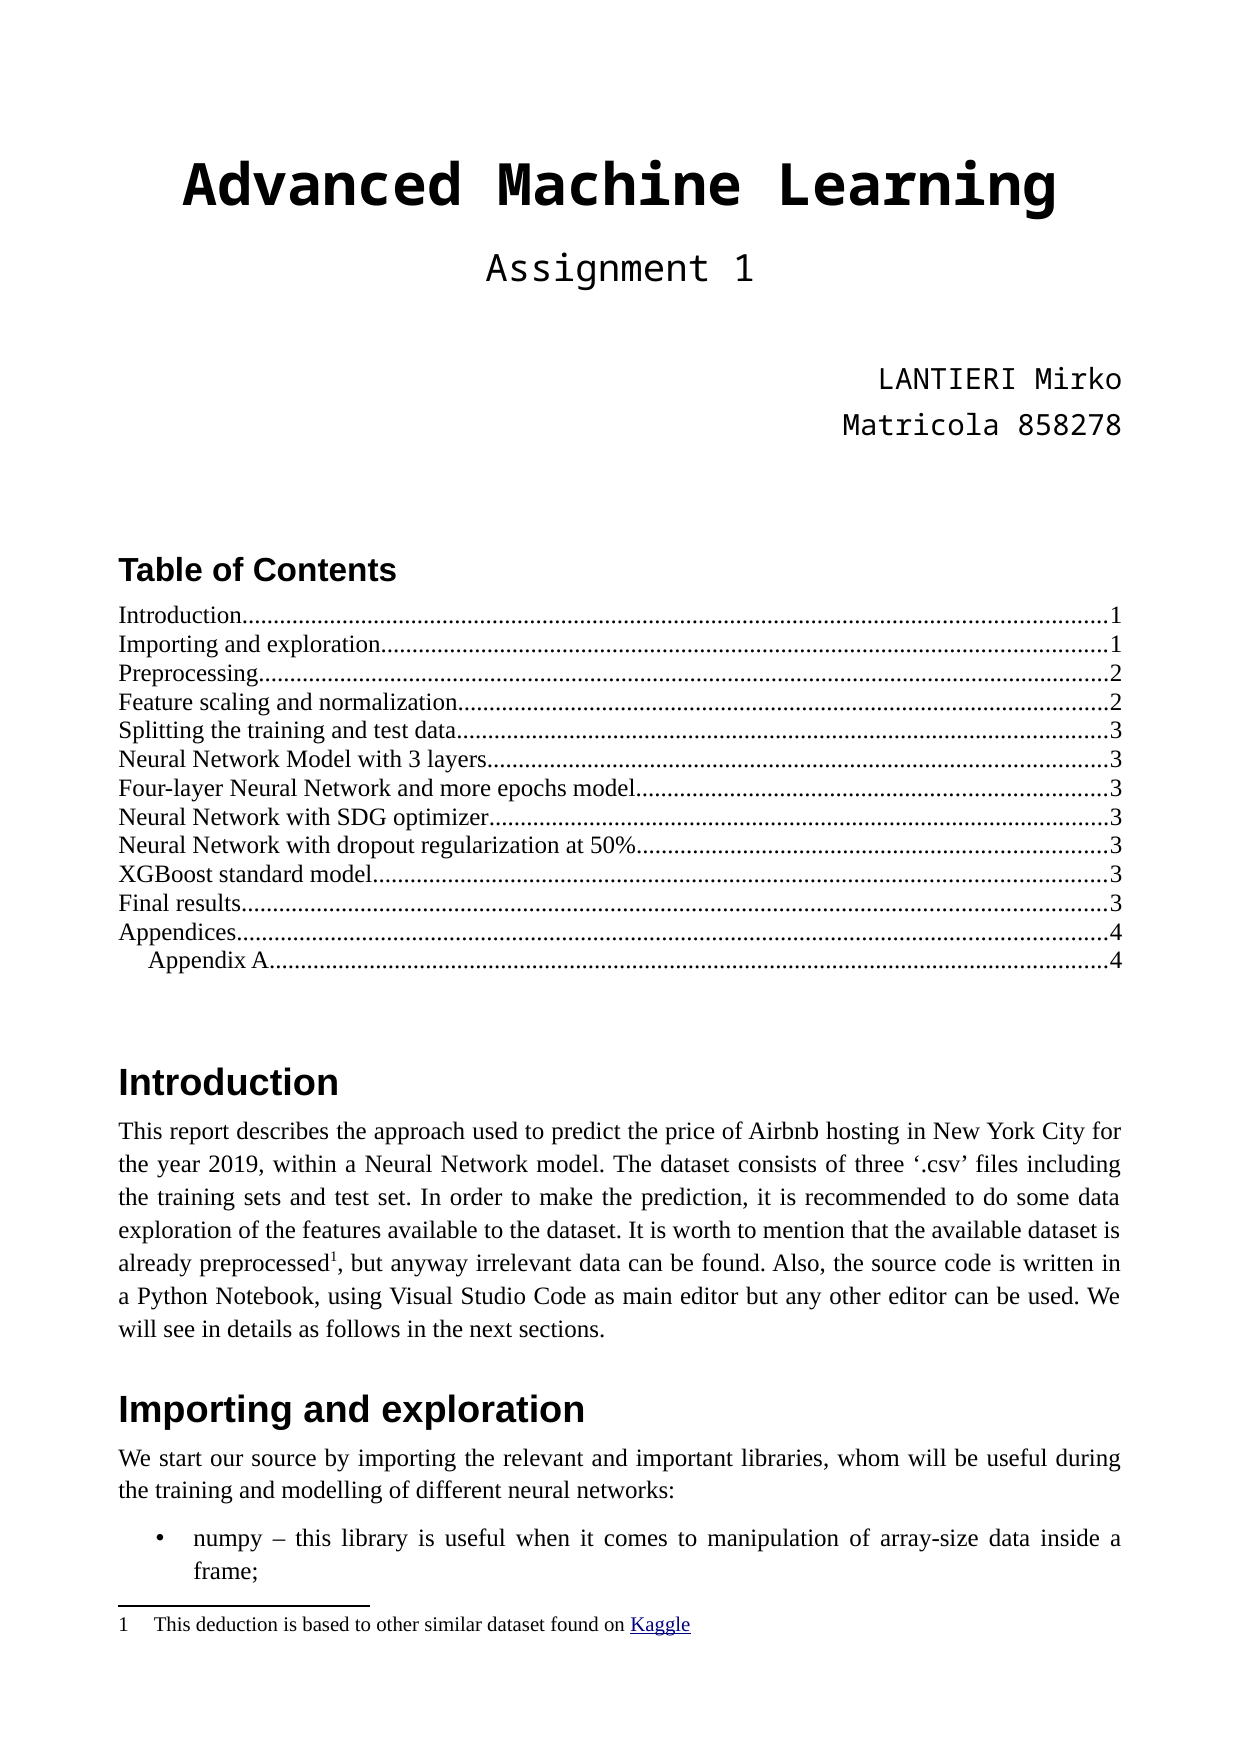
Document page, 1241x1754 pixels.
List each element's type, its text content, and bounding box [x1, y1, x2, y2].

subtitle Importing and exploration [118, 1386, 1122, 1430]
subtitle Introduction [118, 1059, 1122, 1103]
title Advanced Machine Learning [118, 143, 1122, 223]
list numpy – this library is useful when it comes to manipulation of array-size data inside a frame; [156, 1523, 1122, 1585]
text Appendix A 4 [148, 946, 1122, 974]
text This report describes the approach used to predict the price of Airbnb hosting in New York City for the year 2019, within a Neural Network model. The dataset consists of three ‘.csv’ files including the training sets and test set. In order to make the prediction, it is recommended to do some data exploration of the features available to the dataset. It is worth to mention that the available dataset is already preprocessed, but anyway irrelevant data can be found. Also, the source code is written in a Python Notebook, using Visual Studio Code as main editor but any other editor can be used. We will see in details as follows in the next sections. [118, 1116, 1122, 1343]
text Appendices 4 [118, 917, 1122, 946]
text Neural Network Model with 3 layers 3 [118, 744, 1122, 773]
text Introduction 1 [118, 601, 1122, 629]
subtitle Table of Contents [118, 550, 1122, 588]
text Final results 3 [118, 888, 1122, 917]
subtitle Assignment 1 [118, 241, 1122, 292]
text We start our source by importing the relevant and important libraries, whom will be useful during the training and modelling of different neural networks: [118, 1443, 1122, 1504]
text Splitting the training and test data 3 [118, 716, 1122, 744]
text XGBoost standard model 3 [118, 859, 1122, 888]
text Preprocessing 2 [118, 658, 1122, 687]
text Neural Network with SDG optimizer 3 [118, 802, 1122, 831]
text Four-layer Neural Network and more epochs model 3 [118, 773, 1122, 802]
text LANTIERI Mirko Matricola 858278 [118, 359, 1122, 444]
text Importing and exploration 1 [118, 629, 1122, 658]
text Neural Network with dropout regularization at 50% 3 [118, 831, 1122, 859]
text Feature scaling and normalization 2 [118, 687, 1122, 716]
text This deduction is based to other similar dataset found on Kaggle [118, 1612, 1122, 1636]
